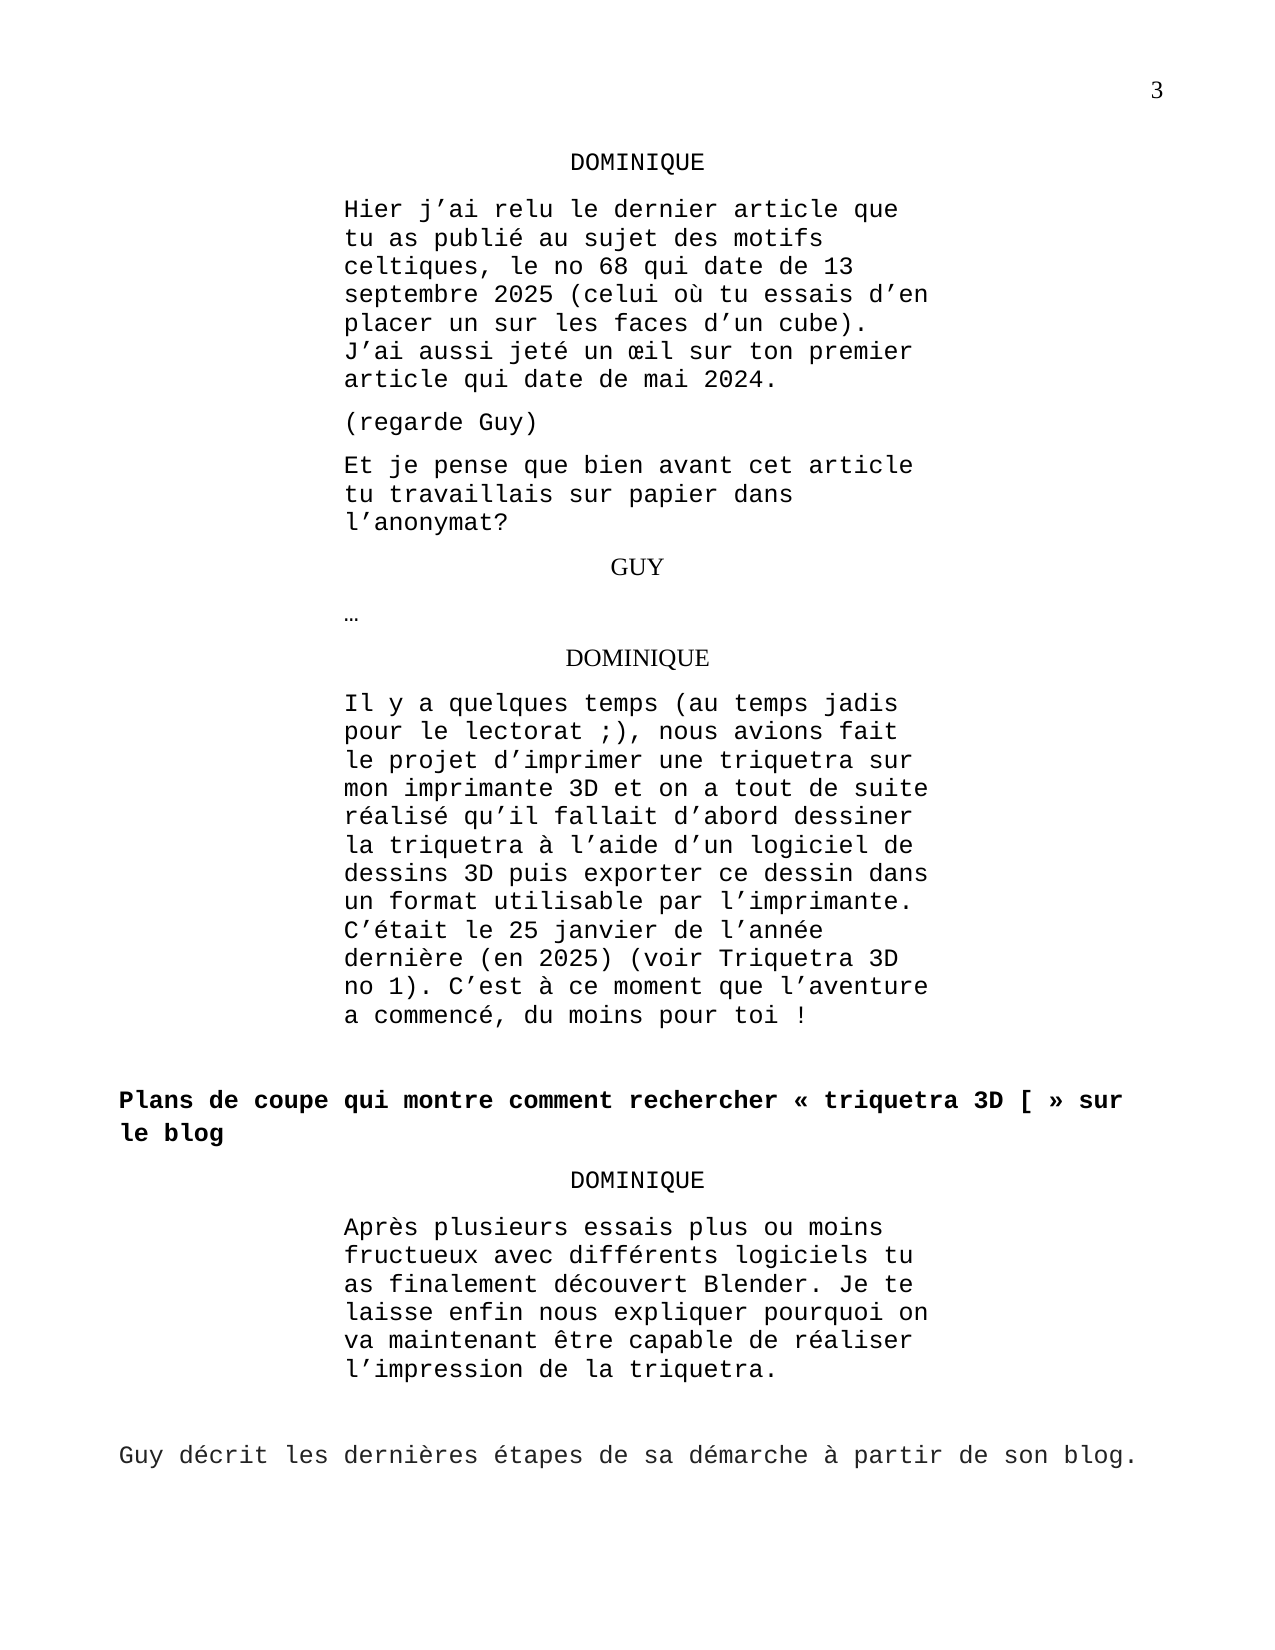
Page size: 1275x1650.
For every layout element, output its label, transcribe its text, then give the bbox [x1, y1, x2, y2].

text Il y a quelques temps (au temps jadis pour le lectorat ;), nous avions fait le projet d’imprimer une triquetra sur mon imprimante 3D et on a tout de suite réalisé qu’il fallait d’abord dessiner la triquetra à l’aide d’un logiciel de dessins 3D puis exporter ce dessin dans un format utilisable par l’imprimante. C’était le 25 janvier de l’année dernière (en 2025) (voir Triquetra 3D no 1). C’est à ce moment que l’aventure a commencé, du moins pour toi ! [343, 691, 931, 1031]
text Guy décrit les dernières étapes de sa démarche à partir de son blog. [118, 1442, 1156, 1471]
text … [343, 600, 931, 628]
text DOMINIQUE [118, 150, 1156, 178]
text Plans de coupe qui montre comment rechercher « triquetra 3D [ » sur le blog [118, 1088, 1156, 1149]
text GUY [118, 552, 1156, 581]
text Et je pense que bien avant cet article tu travaillais sur papier dans l’anonymat? [343, 453, 931, 538]
text DOMINIQUE [118, 643, 1156, 672]
text Après plusieurs essais plus ou moins fructueux avec différents logiciels tu as finalement découvert Blender. Je te laisse enfin nous expliquer pourquoi on va maintenant être capable de réaliser l’impression de la triquetra. [343, 1215, 931, 1385]
text DOMINIQUE [118, 1168, 1156, 1196]
text (regarde Guy) [343, 410, 931, 438]
text Hier j’ai relu le dernier article que tu as publié au sujet des motifs celtiques, le no 68 qui date de 13 septembre 2025 (celui où tu essais d’en placer un sur les faces d’un cube). J’ai aussi jeté un œil sur ton premier article qui date de mai 2024. [343, 197, 931, 395]
